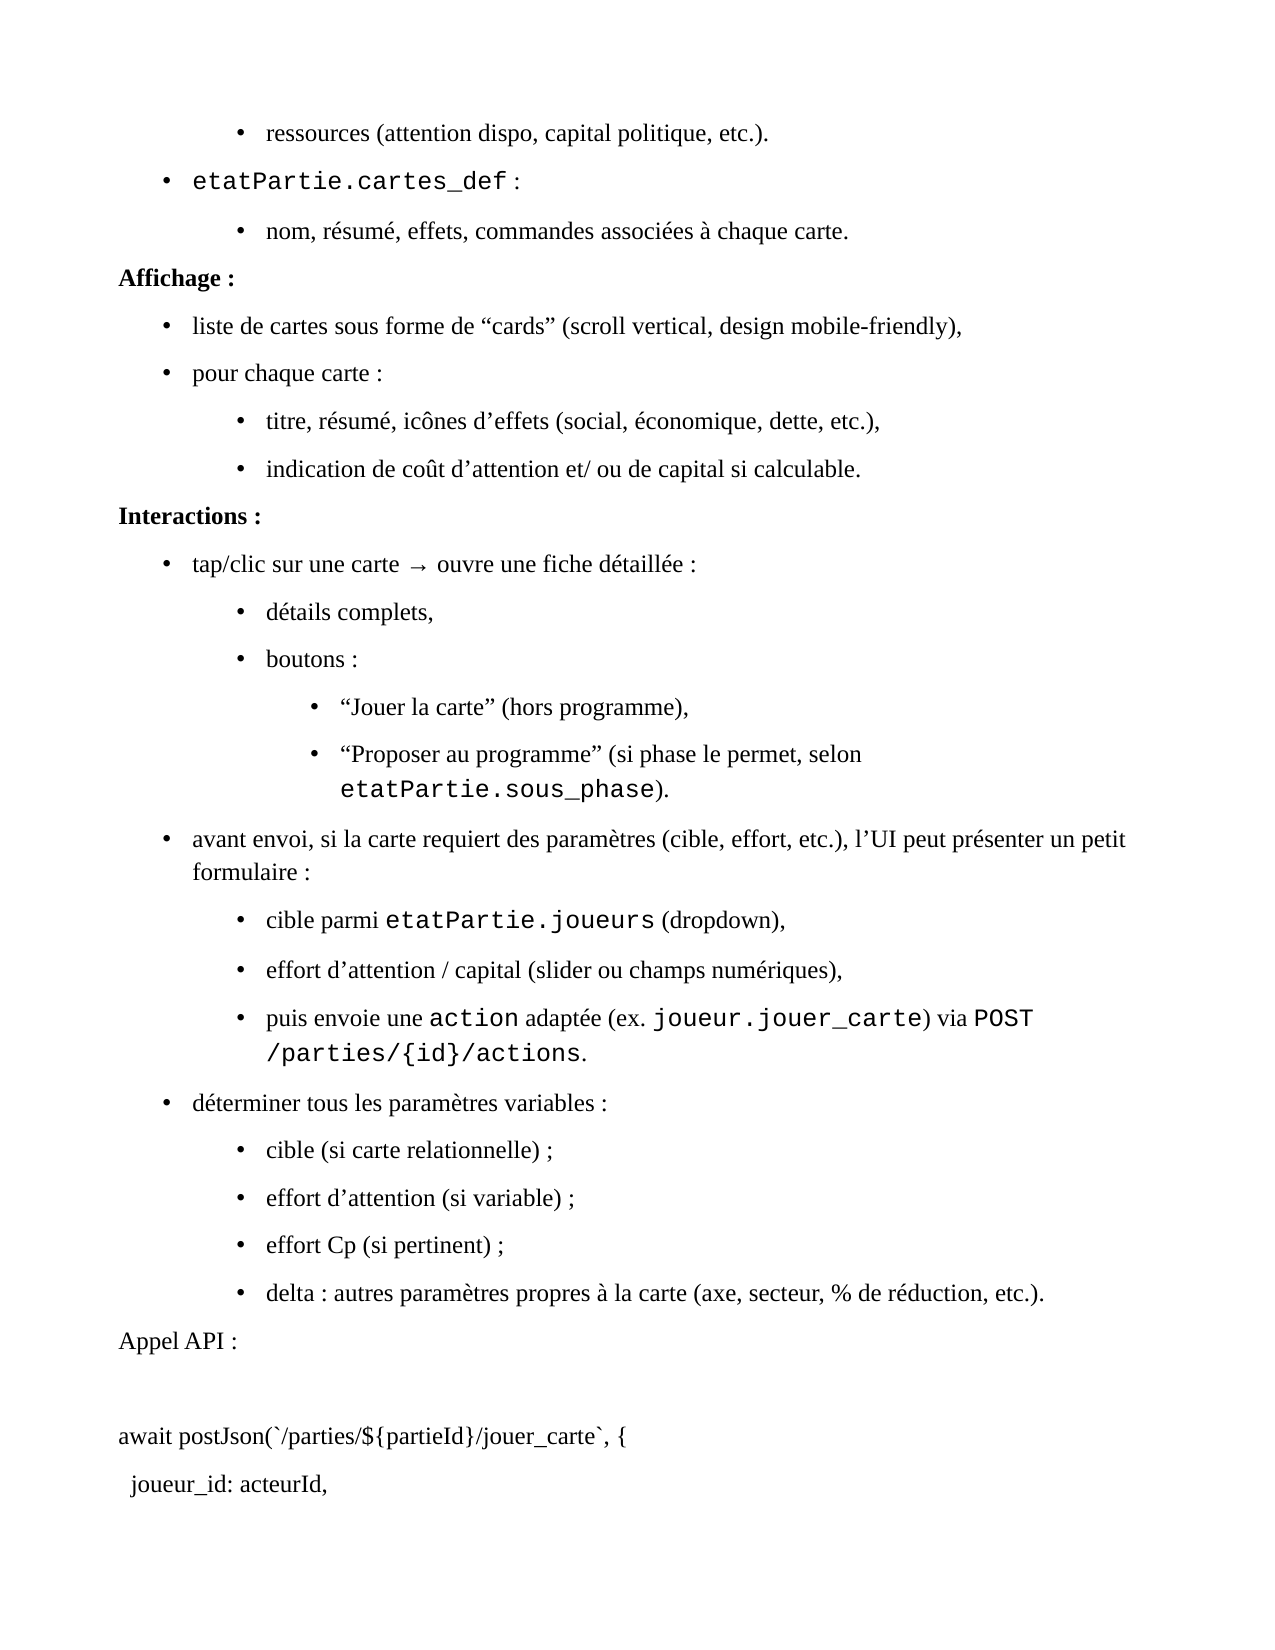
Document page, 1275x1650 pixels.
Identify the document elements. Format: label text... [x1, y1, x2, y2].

list puis envoie une action adaptée (ex. joueur.jouer_carte) via POST /parties/{id}/actions. [236, 1003, 1157, 1069]
list boutons : [236, 644, 1157, 673]
text Interactions : [118, 501, 1157, 530]
text await postJson(`/parties/${partieId}/jouer_carte`, { [118, 1421, 1157, 1450]
list “Proposer au programme” (si phase le permet, selon etatPartie.sous_phase). [310, 739, 1157, 805]
list effort d’attention / capital (slider ou champs numériques), [236, 955, 1157, 984]
list effort Cp (si pertinent) ; [236, 1231, 1157, 1259]
text Appel API : [118, 1326, 1157, 1354]
list effort d’attention (si variable) ; [236, 1183, 1157, 1212]
list etatPartie.cartes_def : [162, 166, 1157, 197]
list indication de coût d’attention et/ ou de capital si calculable. [236, 454, 1157, 482]
list avant envoi, si la carte requiert des paramètres (cible, effort, etc.), l’UI peut présenter un petit formulaire : [162, 824, 1157, 886]
list liste de cartes sous forme de “cards” (scroll vertical, design mobile-friendly), [162, 311, 1157, 340]
list déterminer tous les paramètres variables : [162, 1088, 1157, 1117]
list tap/clic sur une carte → ouvre une fiche détaillée : [162, 549, 1157, 578]
list delta : autres paramètres propres à la carte (axe, secteur, % de réduction, etc.). [236, 1278, 1157, 1307]
list cible (si carte relationnelle) ; [236, 1135, 1157, 1164]
list “Jouer la carte” (hors programme), [310, 692, 1157, 721]
list ressources (attention dispo, capital politique, etc.). [236, 118, 1157, 147]
text joueur_id: acteurId, [118, 1469, 1157, 1497]
text Affichage : [118, 263, 1157, 292]
list pour chaque carte : [162, 358, 1157, 387]
list cible parmi etatPartie.joueurs (dropdown), [236, 905, 1157, 936]
list titre, résumé, icônes d’effets (social, économique, dette, etc.), [236, 406, 1157, 435]
list détails complets, [236, 597, 1157, 625]
list nom, résumé, effets, commandes associées à chaque carte. [236, 216, 1157, 244]
